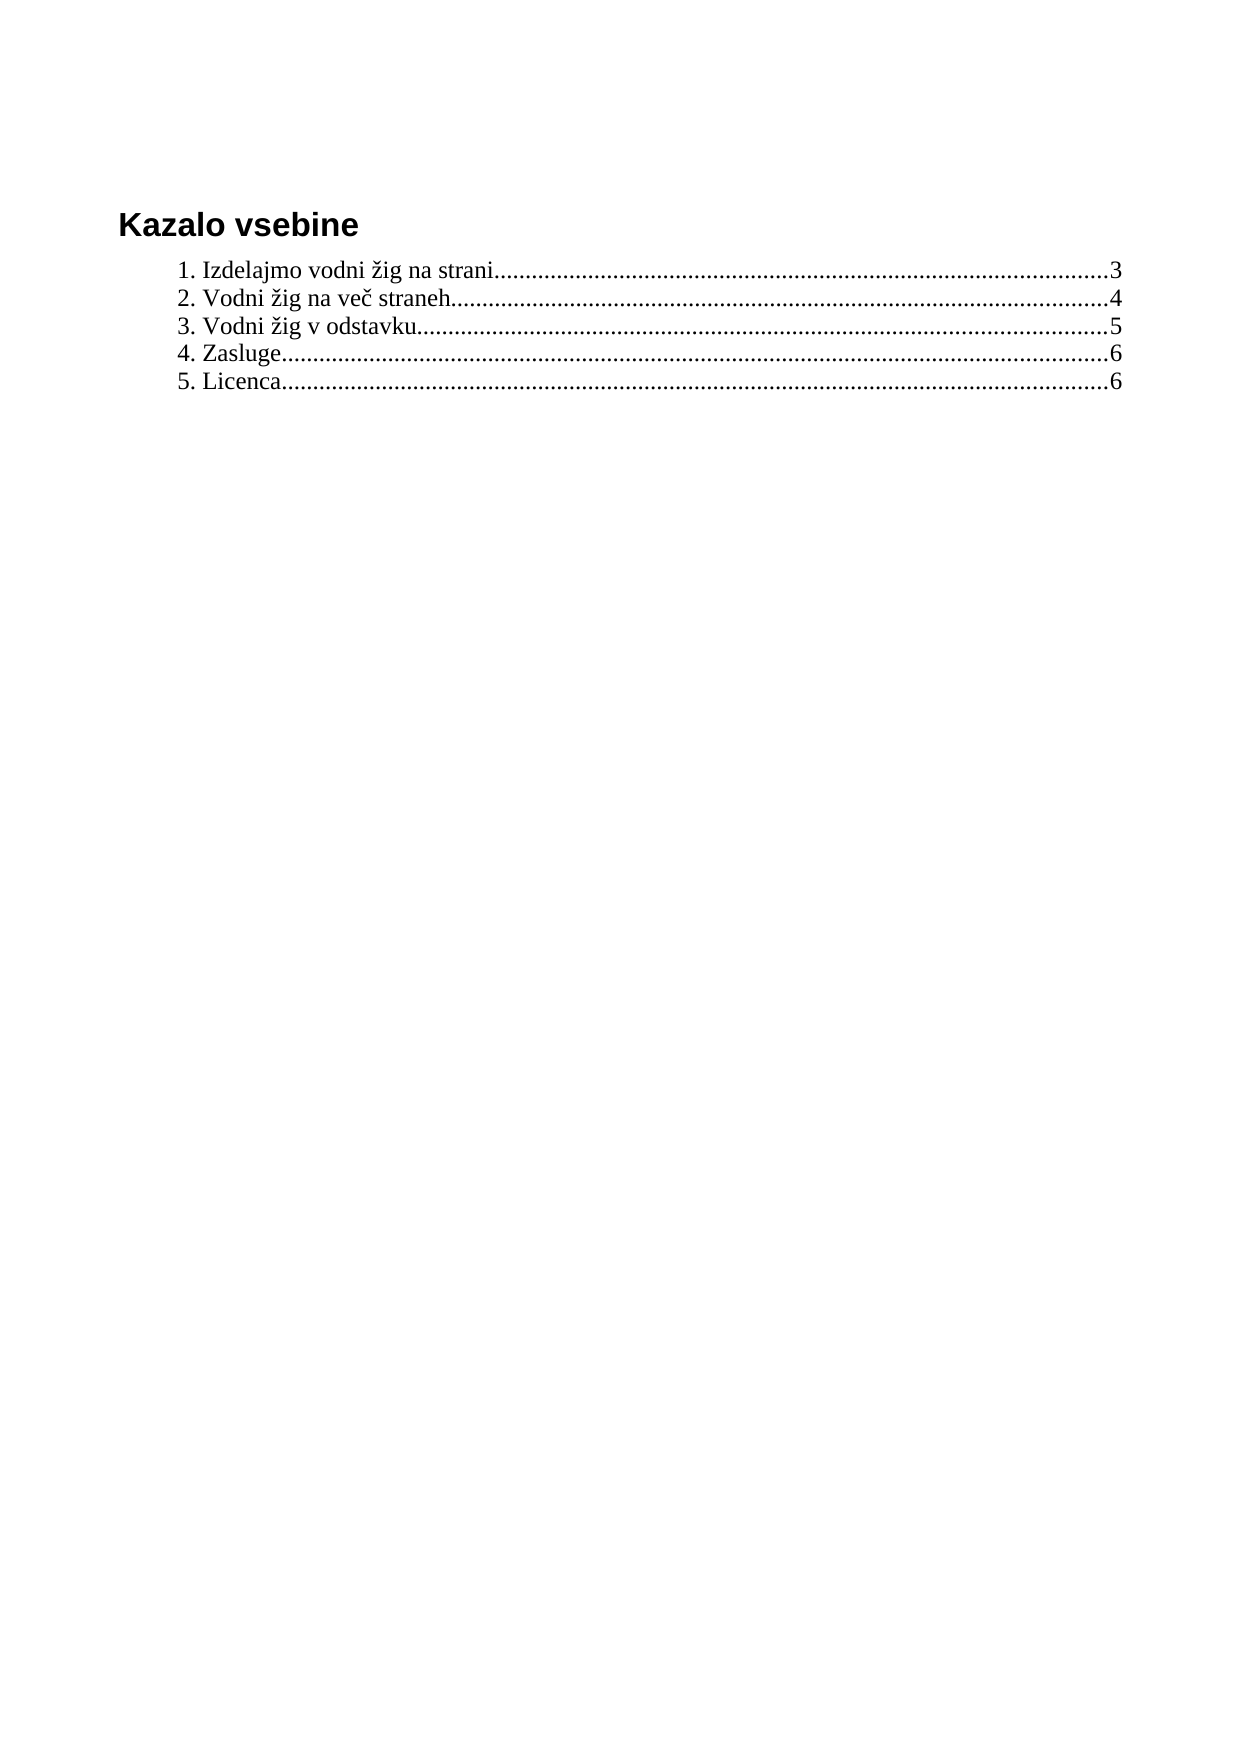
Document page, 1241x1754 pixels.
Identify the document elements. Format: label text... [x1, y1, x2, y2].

text 5. Licenca 6 [177, 367, 1122, 395]
text 1. Izdelajmo vodni žig na strani 3 [177, 256, 1122, 284]
text 4. Zasluge 6 [177, 339, 1122, 367]
text 3. Vodni žig v odstavku 5 [177, 312, 1122, 339]
text 2. Vodni žig na več straneh 4 [177, 284, 1122, 312]
subtitle Kazalo vsebine [118, 207, 1122, 244]
